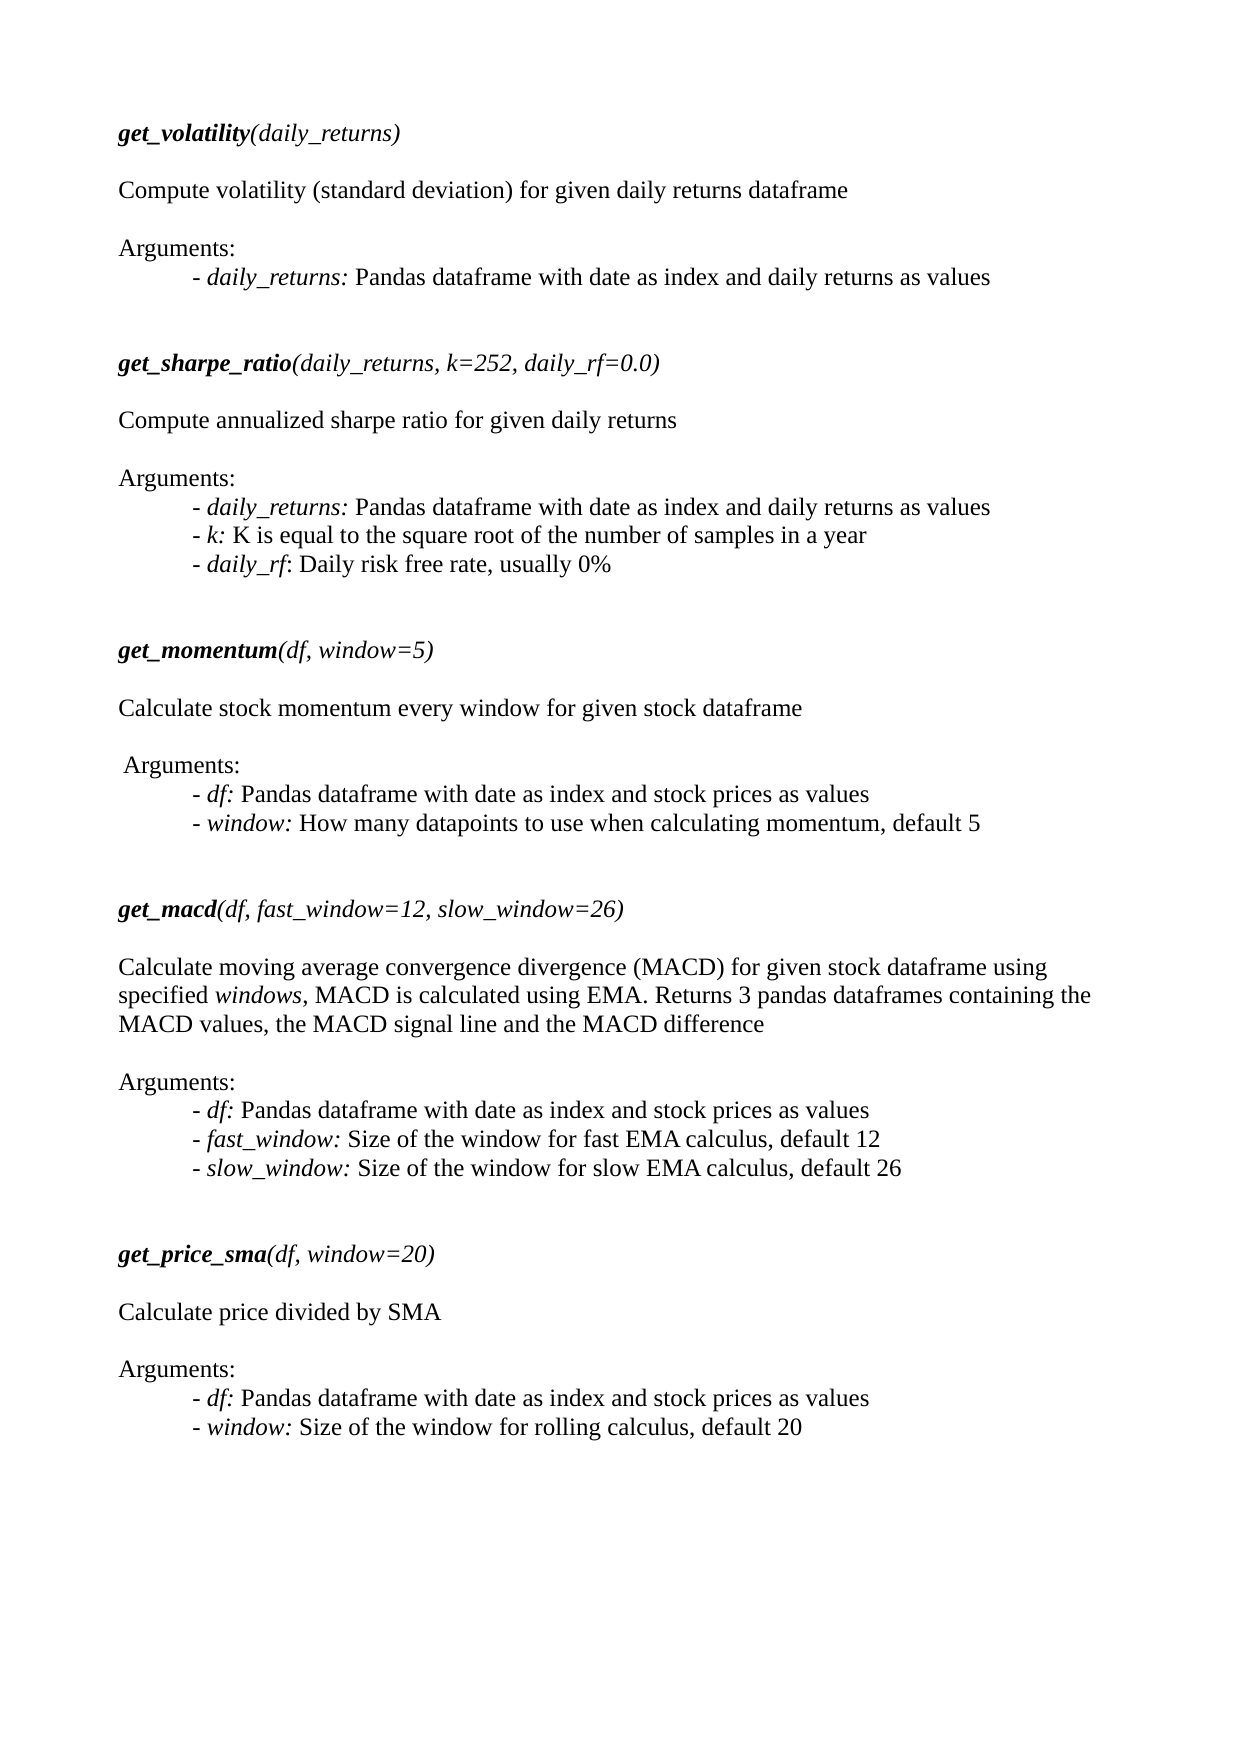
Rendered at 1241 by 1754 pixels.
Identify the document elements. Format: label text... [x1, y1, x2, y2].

text get_macd(df, fast_window=12, slow_window=26) [118, 894, 1122, 923]
text - window: How many datapoints to use when calculating momentum, default 5 [118, 808, 1122, 837]
text Arguments: [118, 463, 1122, 492]
text get_momentum(df, window=5) [118, 636, 1122, 664]
text get_price_sma(df, window=20) [118, 1239, 1122, 1268]
text - slow_window: Size of the window for slow EMA calculus, default 26 [118, 1153, 1122, 1182]
text - k: K is equal to the square root of the number of samples in a year [118, 521, 1122, 549]
text - daily_rf: Daily risk free rate, usually 0% [118, 549, 1122, 578]
text Calculate stock momentum every window for given stock dataframe [118, 693, 1122, 722]
text Calculate price divided by SMA [118, 1297, 1122, 1326]
text Calculate moving average convergence divergence (MACD) for given stock dataframe using specified windows, MACD is calculated using EMA. Returns 3 pandas dataframes containing the MACD values, the MACD signal line and the MACD difference [118, 952, 1122, 1038]
text - df: Pandas dataframe with date as index and stock prices as values [118, 1383, 1122, 1412]
text Arguments: [118, 1067, 1122, 1096]
text Compute volatility (standard deviation) for given daily returns dataframe [118, 176, 1122, 204]
text - window: Size of the window for rolling calculus, default 20 [118, 1412, 1122, 1441]
text Arguments: [118, 1354, 1122, 1383]
text Compute annualized sharpe ratio for given daily returns [118, 406, 1122, 434]
text - daily_returns: Pandas dataframe with date as index and daily returns as values [118, 492, 1122, 521]
text - df: Pandas dataframe with date as index and stock prices as values [118, 1096, 1122, 1124]
text - daily_returns: Pandas dataframe with date as index and daily returns as values [118, 262, 1122, 291]
text get_volatility(daily_returns) [118, 118, 1122, 147]
text - fast_window: Size of the window for fast EMA calculus, default 12 [118, 1124, 1122, 1153]
text get_sharpe_ratio(daily_returns, k=252, daily_rf=0.0) [118, 348, 1122, 377]
text Arguments: [118, 751, 1122, 779]
text Arguments: [118, 233, 1122, 262]
text - df: Pandas dataframe with date as index and stock prices as values [118, 779, 1122, 808]
